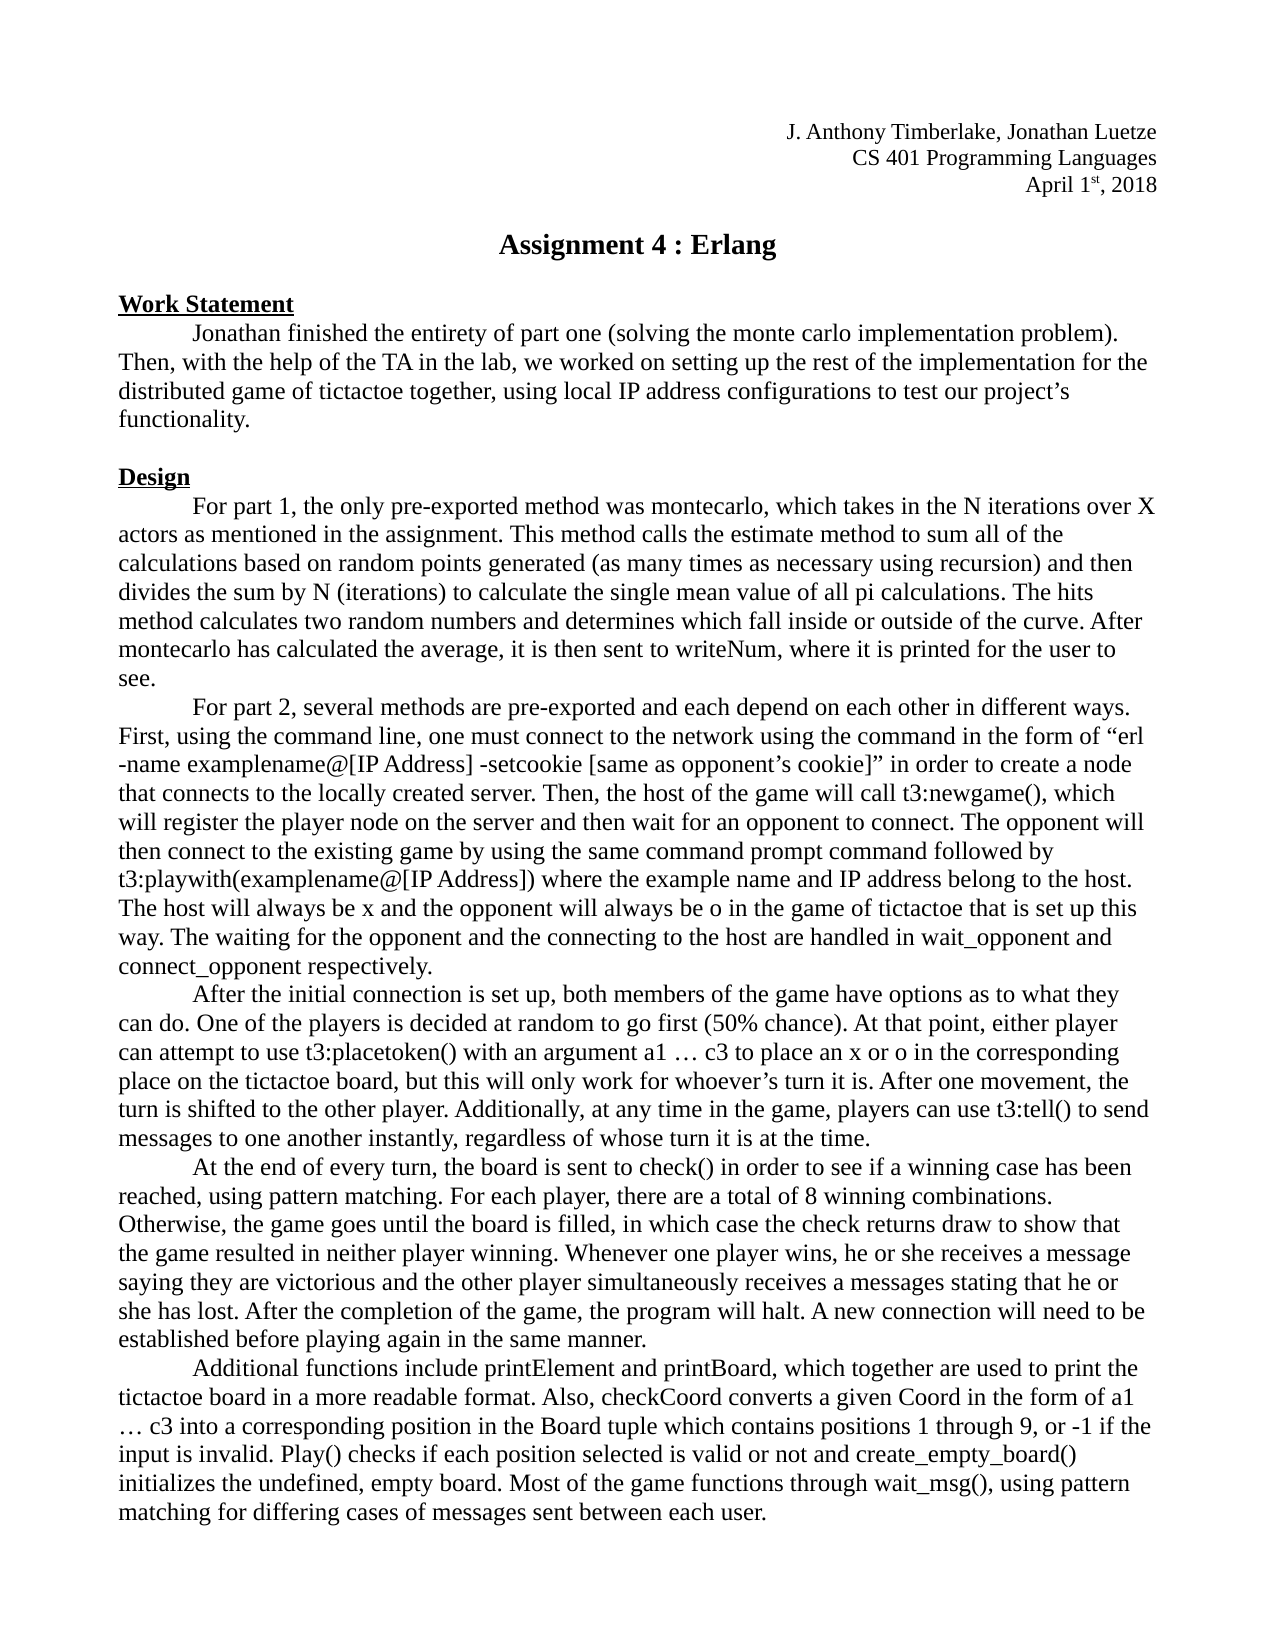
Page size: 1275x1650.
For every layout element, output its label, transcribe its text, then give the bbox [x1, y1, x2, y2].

text Assignment 4 : Erlang [118, 227, 1157, 261]
text Work Statement [118, 289, 1157, 318]
text For part 2, several methods are pre-exported and each depend on each other in different ways. First, using the command line, one must connect to the network using the command in the form of “erl -name examplename@[IP Address] -setcookie [same as opponent’s cookie]” in order to create a node that connects to the locally created server. Then, the host of the game will call t3:newgame(), which will register the player node on the server and then wait for an opponent to connect. The opponent will then connect to the existing game by using the same command prompt command followed by t3:playwith(examplename@[IP Address]) where the example name and IP address belong to the host. The host will always be x and the opponent will always be o in the game of tictactoe that is set up this way. The waiting for the opponent and the connecting to the host are handled in wait_opponent and connect_opponent respectively. [118, 692, 1157, 979]
text For part 1, the only pre-exported method was montecarlo, which takes in the N iterations over X actors as mentioned in the assignment. This method calls the estimate method to sum all of the calculations based on random points generated (as many times as necessary using recursion) and then divides the sum by N (iterations) to calculate the single mean value of all pi calculations. The hits method calculates two random numbers and determines which fall inside or outside of the curve. After montecarlo has calculated the average, it is then sent to writeNum, where it is printed for the user to see. [118, 491, 1157, 692]
text Design [118, 462, 1157, 491]
text After the initial connection is set up, both members of the game have options as to what they can do. One of the players is decided at random to go first (50% chance). At that point, either player can attempt to use t3:placetoken() with an argument a1 … c3 to place an x or o in the corresponding place on the tictactoe board, but this will only work for whoever’s turn it is. After one movement, the turn is shifted to the other player. Additionally, at any time in the game, players can use t3:tell() to send messages to one another instantly, regardless of whose turn it is at the time. [118, 979, 1157, 1152]
text Jonathan finished the entirety of part one (solving the monte carlo implementation problem). Then, with the help of the TA in the lab, we worked on setting up the rest of the implementation for the distributed game of tictactoe together, using local IP address configurations to test our project’s functionality. [118, 318, 1157, 433]
text At the end of every turn, the board is sent to check() in order to see if a winning case has been reached, using pattern matching. For each player, there are a total of 8 winning combinations. Otherwise, the game goes until the board is filled, in which case the check returns draw to show that the game resulted in neither player winning. Whenever one player wins, he or she receives a message saying they are victorious and the other player simultaneously receives a messages stating that he or she has lost. After the completion of the game, the program will halt. A new connection will need to be established before playing again in the same manner. [118, 1152, 1157, 1353]
text Additional functions include printElement and printBoard, which together are used to print the tictactoe board in a more readable format. Also, checkCoord converts a given Coord in the form of a1 … c3 into a corresponding position in the Board tuple which contains positions 1 through 9, or -1 if the input is invalid. Play() checks if each position selected is valid or not and create_empty_board() initializes the undefined, empty board. Most of the game functions through wait_msg(), using pattern matching for differing cases of messages sent between each user. [118, 1353, 1157, 1526]
